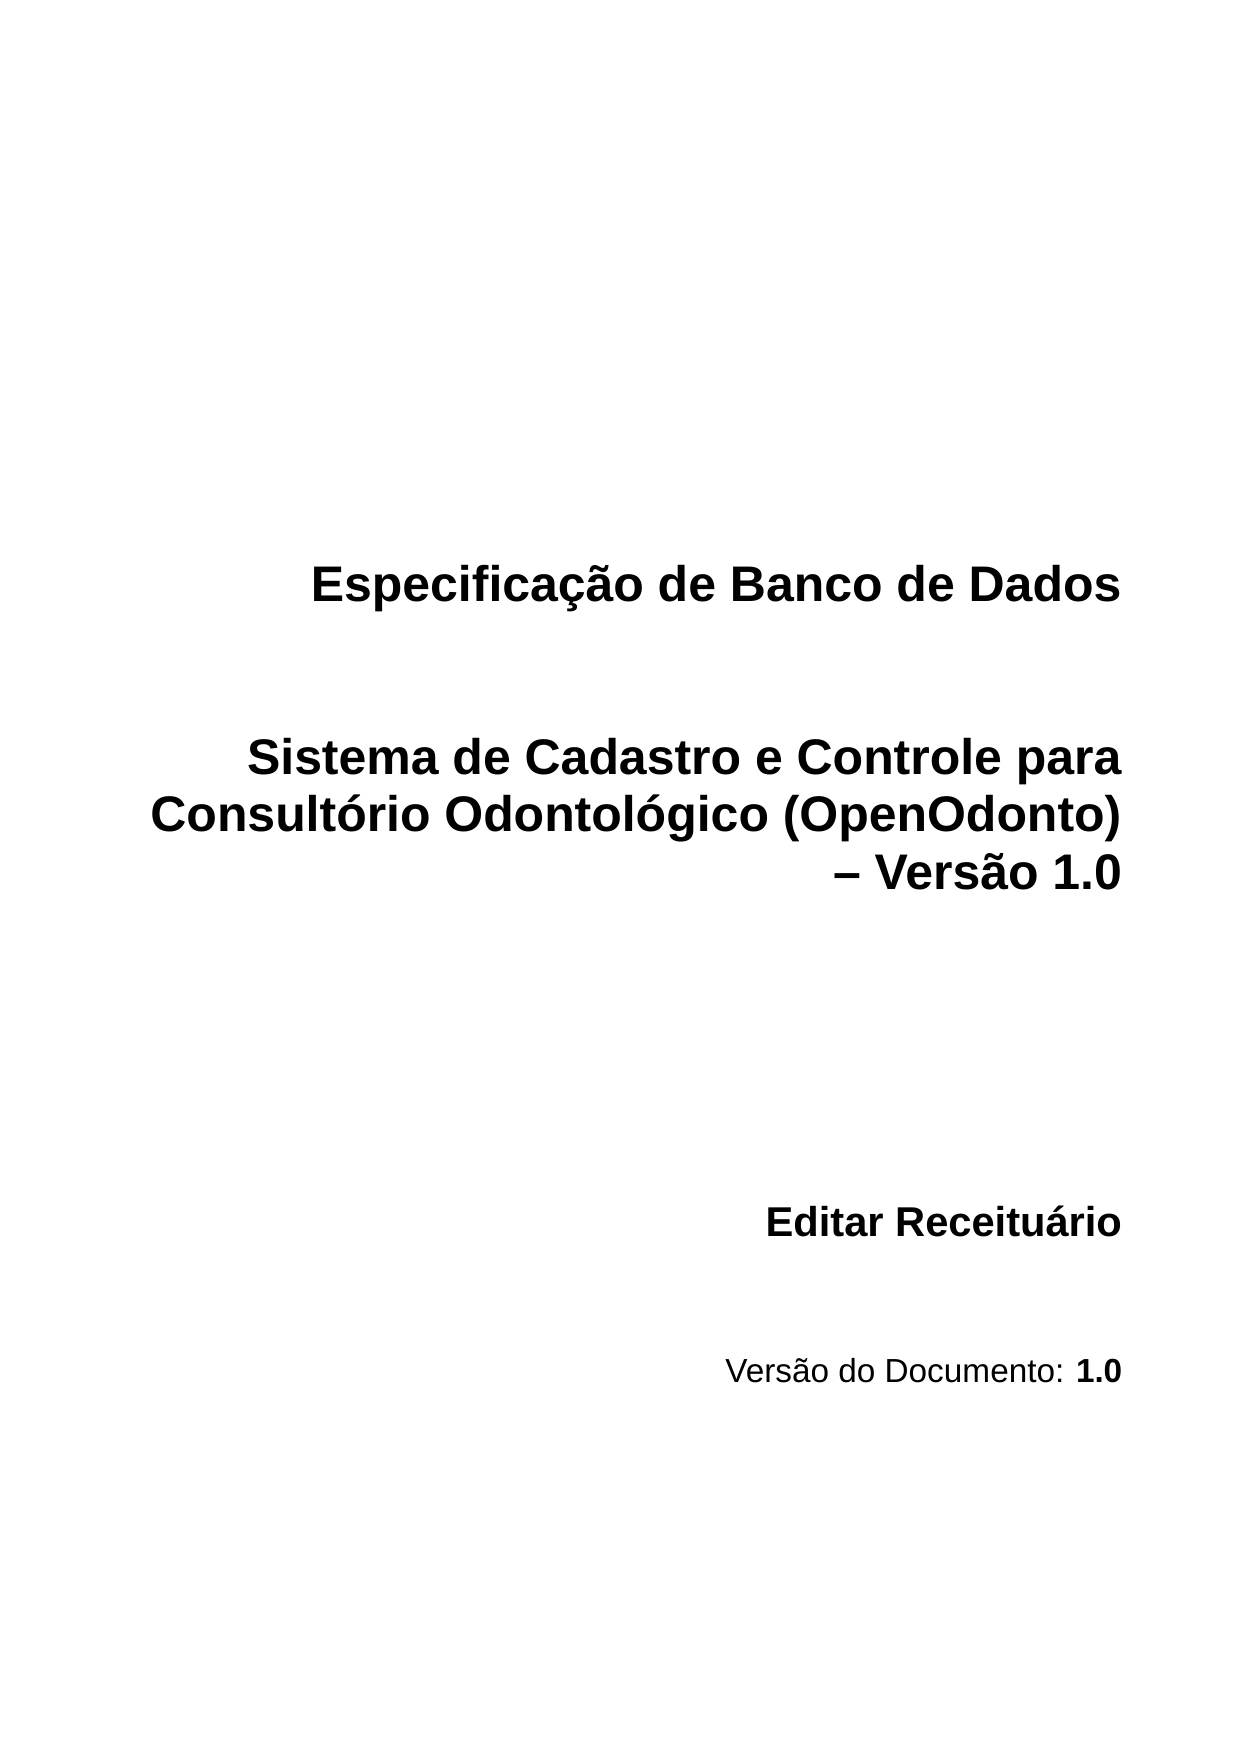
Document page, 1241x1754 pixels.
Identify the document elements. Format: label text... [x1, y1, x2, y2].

text Sistema de Cadastro e Controle para Consultório Odontológico (OpenOdonto) – Versão 1.0 [118, 727, 1122, 899]
text Editar Receituário [118, 1197, 1122, 1245]
text Versão do Documento: 1.0 [118, 1343, 1122, 1391]
text Especificação de Banco de Dados [118, 554, 1122, 612]
